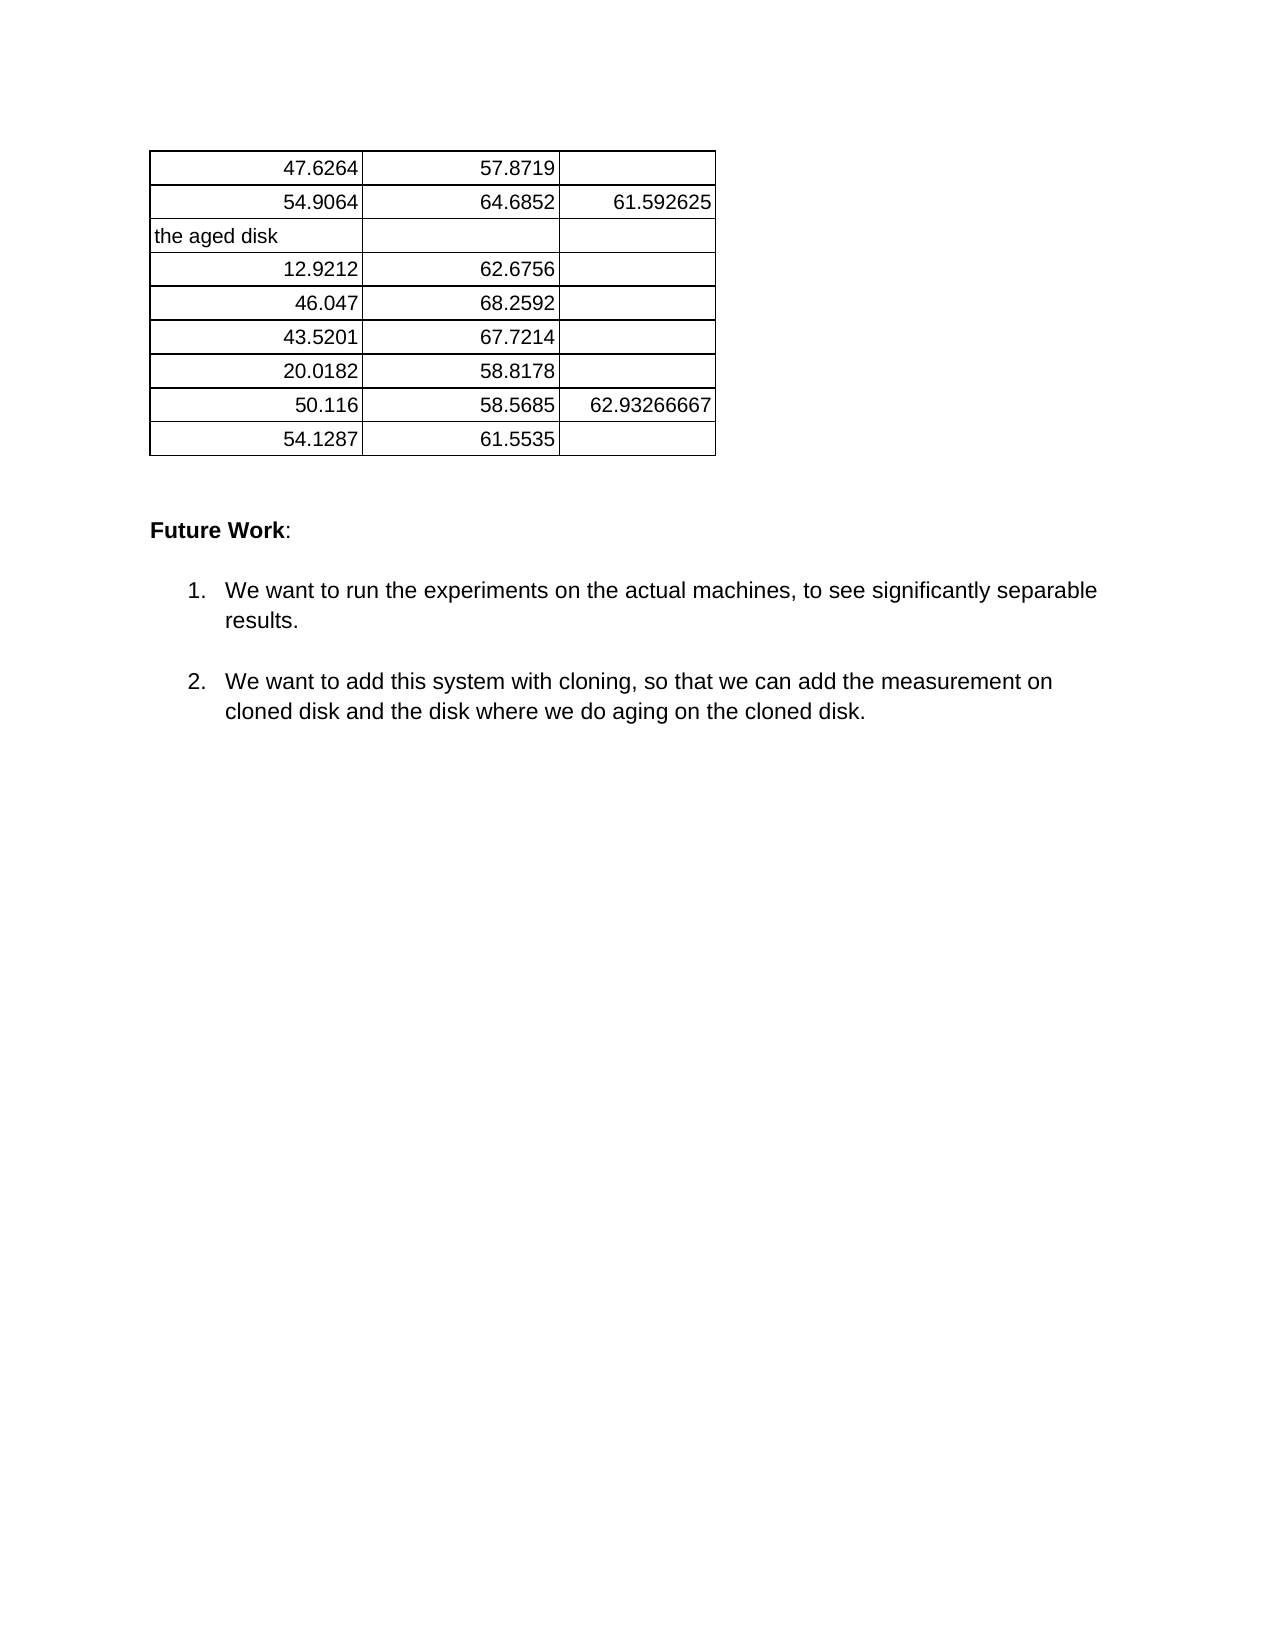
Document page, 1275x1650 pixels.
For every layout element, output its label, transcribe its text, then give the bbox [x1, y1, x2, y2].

table_cell [560, 152, 715, 184]
table_cell [560, 355, 715, 387]
table_cell 62.6756 [363, 253, 559, 285]
table_cell 58.5685 [363, 389, 559, 421]
table_cell 43.5201 [151, 321, 362, 353]
table_cell 46.047 [151, 287, 362, 319]
table_cell 20.0182 [151, 355, 362, 387]
table_cell 54.1287 [151, 422, 362, 455]
table_cell 67.7214 [363, 321, 559, 353]
table_cell [560, 422, 715, 455]
table_cell 54.9064 [151, 186, 362, 218]
list We want to run the experiments on the actual machines, to see significantly separable results. [187, 577, 1125, 634]
table_cell [560, 253, 715, 285]
table_cell [560, 219, 715, 252]
table_cell 61.592625 [560, 186, 715, 218]
table_cell 50.116 [151, 389, 362, 421]
text Future Work: [150, 517, 1125, 543]
table_cell [560, 287, 715, 319]
table_cell 64.6852 [363, 186, 559, 218]
table_cell 62.93266667 [560, 389, 715, 421]
table_cell 12.9212 [151, 253, 362, 285]
table_cell 58.8178 [363, 355, 559, 387]
table_cell 57.8719 [363, 152, 559, 184]
list We want to add this system with cloning, so that we can add the measurement on cloned disk and the disk where we do aging on the cloned disk. [187, 668, 1125, 724]
table_cell [560, 321, 715, 353]
table_cell [363, 219, 559, 252]
table_cell 61.5535 [363, 422, 559, 455]
table_cell 68.2592 [363, 287, 559, 319]
table_cell 47.6264 [151, 152, 362, 184]
table_cell the aged disk [151, 219, 362, 252]
